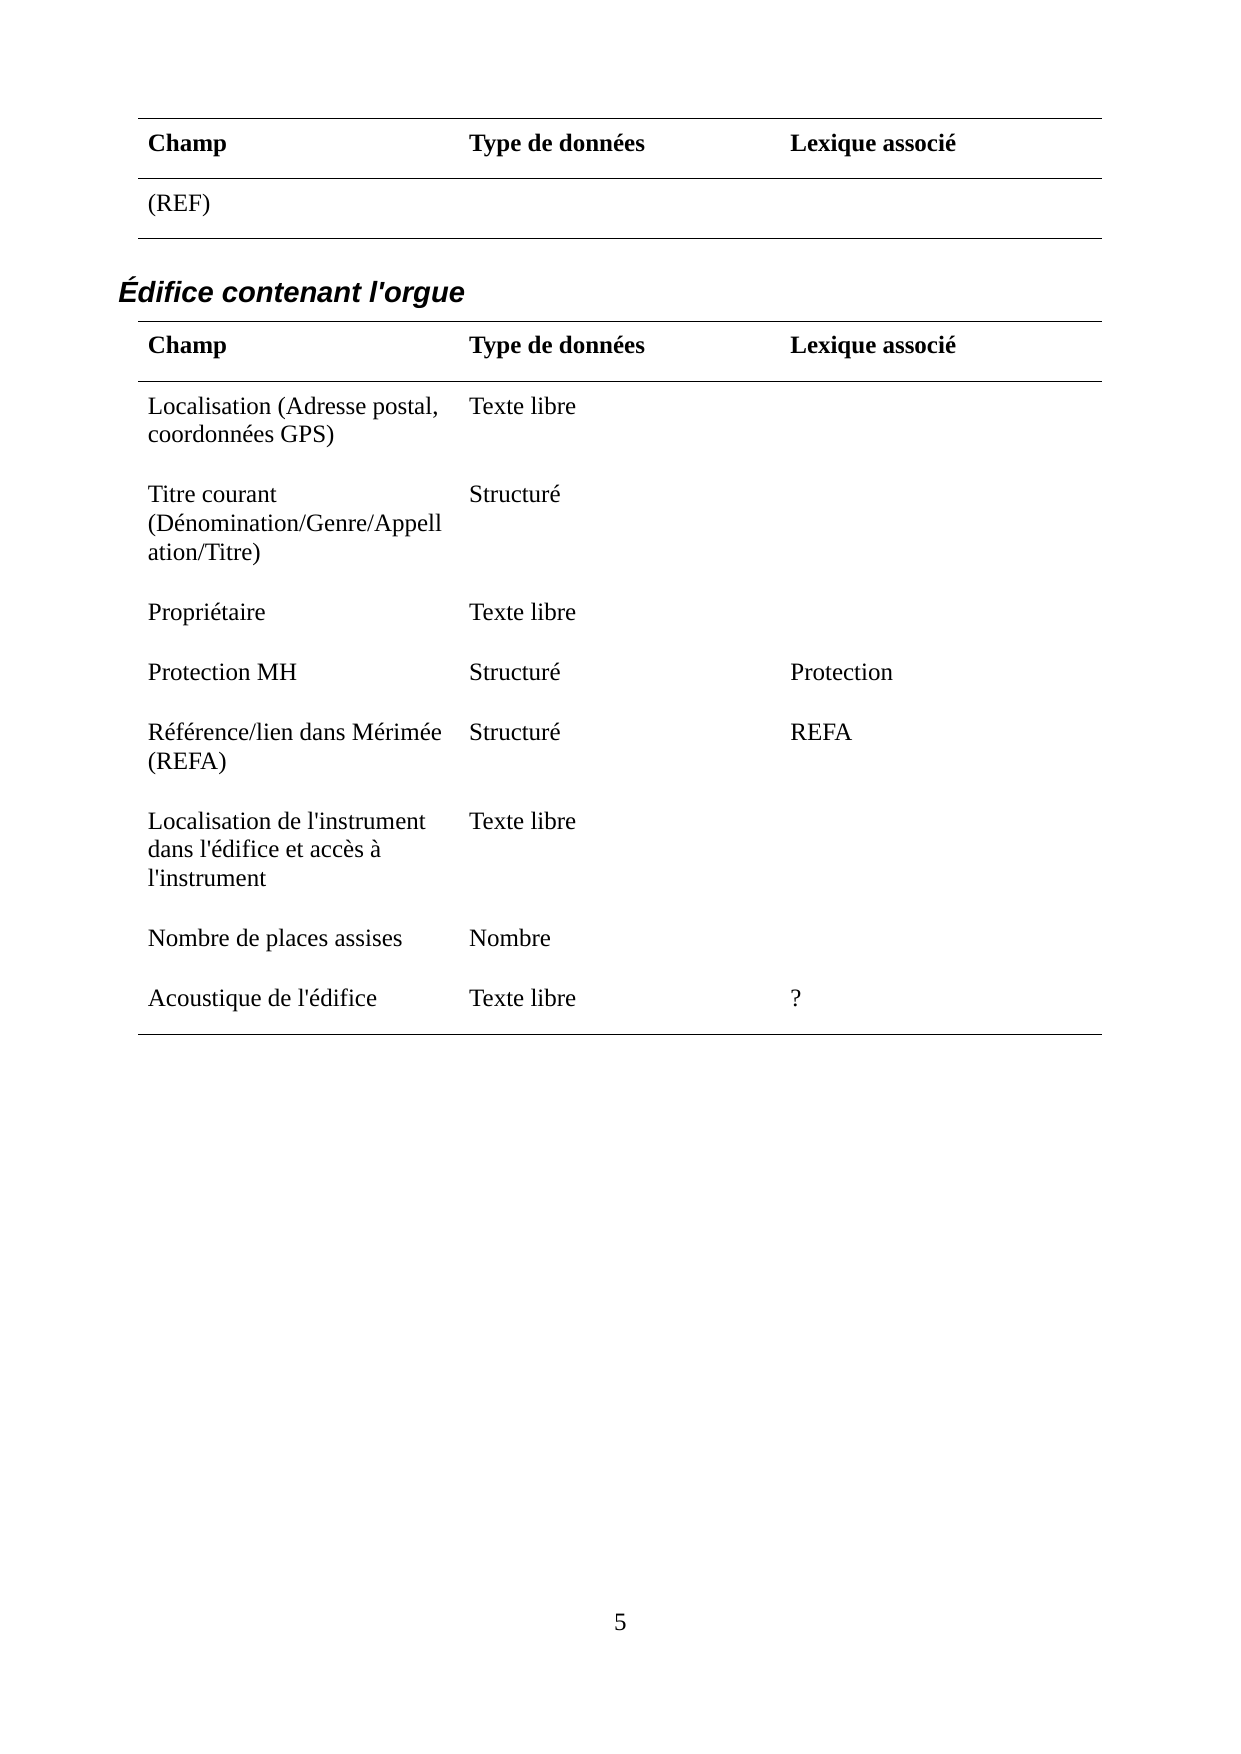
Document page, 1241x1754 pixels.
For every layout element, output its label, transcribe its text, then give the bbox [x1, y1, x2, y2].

table_cell ? [781, 974, 1102, 1034]
table_cell Propriétaire [138, 588, 459, 648]
table_cell Protection MH [138, 648, 459, 708]
table_cell [781, 796, 1102, 914]
table_header Lexique associé [781, 119, 1102, 178]
table_cell Texte libre [460, 588, 781, 648]
table_cell Structuré [460, 648, 781, 708]
table_cell (REF) [138, 179, 459, 238]
table_header Champ [138, 119, 459, 178]
table_cell [781, 179, 1102, 238]
table_cell Texte libre [460, 974, 781, 1034]
table_header Champ [138, 322, 459, 381]
table_cell [460, 179, 781, 238]
table_cell Texte libre [460, 796, 781, 914]
table_cell [781, 914, 1102, 974]
table_cell Acoustique de l'édifice [138, 974, 459, 1034]
table_header Type de données [460, 119, 781, 178]
table_cell [781, 588, 1102, 648]
table_cell [781, 382, 1102, 470]
table_cell [781, 470, 1102, 588]
table_cell Référence/lien dans Mérimée (REFA) [138, 708, 459, 796]
table_cell Protection [781, 648, 1102, 708]
table_cell REFA [781, 708, 1102, 796]
table_header Lexique associé [781, 322, 1102, 381]
table_cell Localisation (Adresse postal, coordonnées GPS) [138, 382, 459, 470]
table_cell Structuré [460, 470, 781, 588]
table_cell Nombre [460, 914, 781, 974]
table_cell Structuré [460, 708, 781, 796]
subtitle Édifice contenant l'orgue [118, 275, 1122, 309]
table_cell Titre courant (Dénomination/Genre/Appellation/Titre) [138, 470, 459, 588]
table_cell Texte libre [460, 382, 781, 470]
table_header Type de données [460, 322, 781, 381]
table_cell Localisation de l'instrument dans l'édifice et accès à l'instrument [138, 796, 459, 914]
table_cell Nombre de places assises [138, 914, 459, 974]
